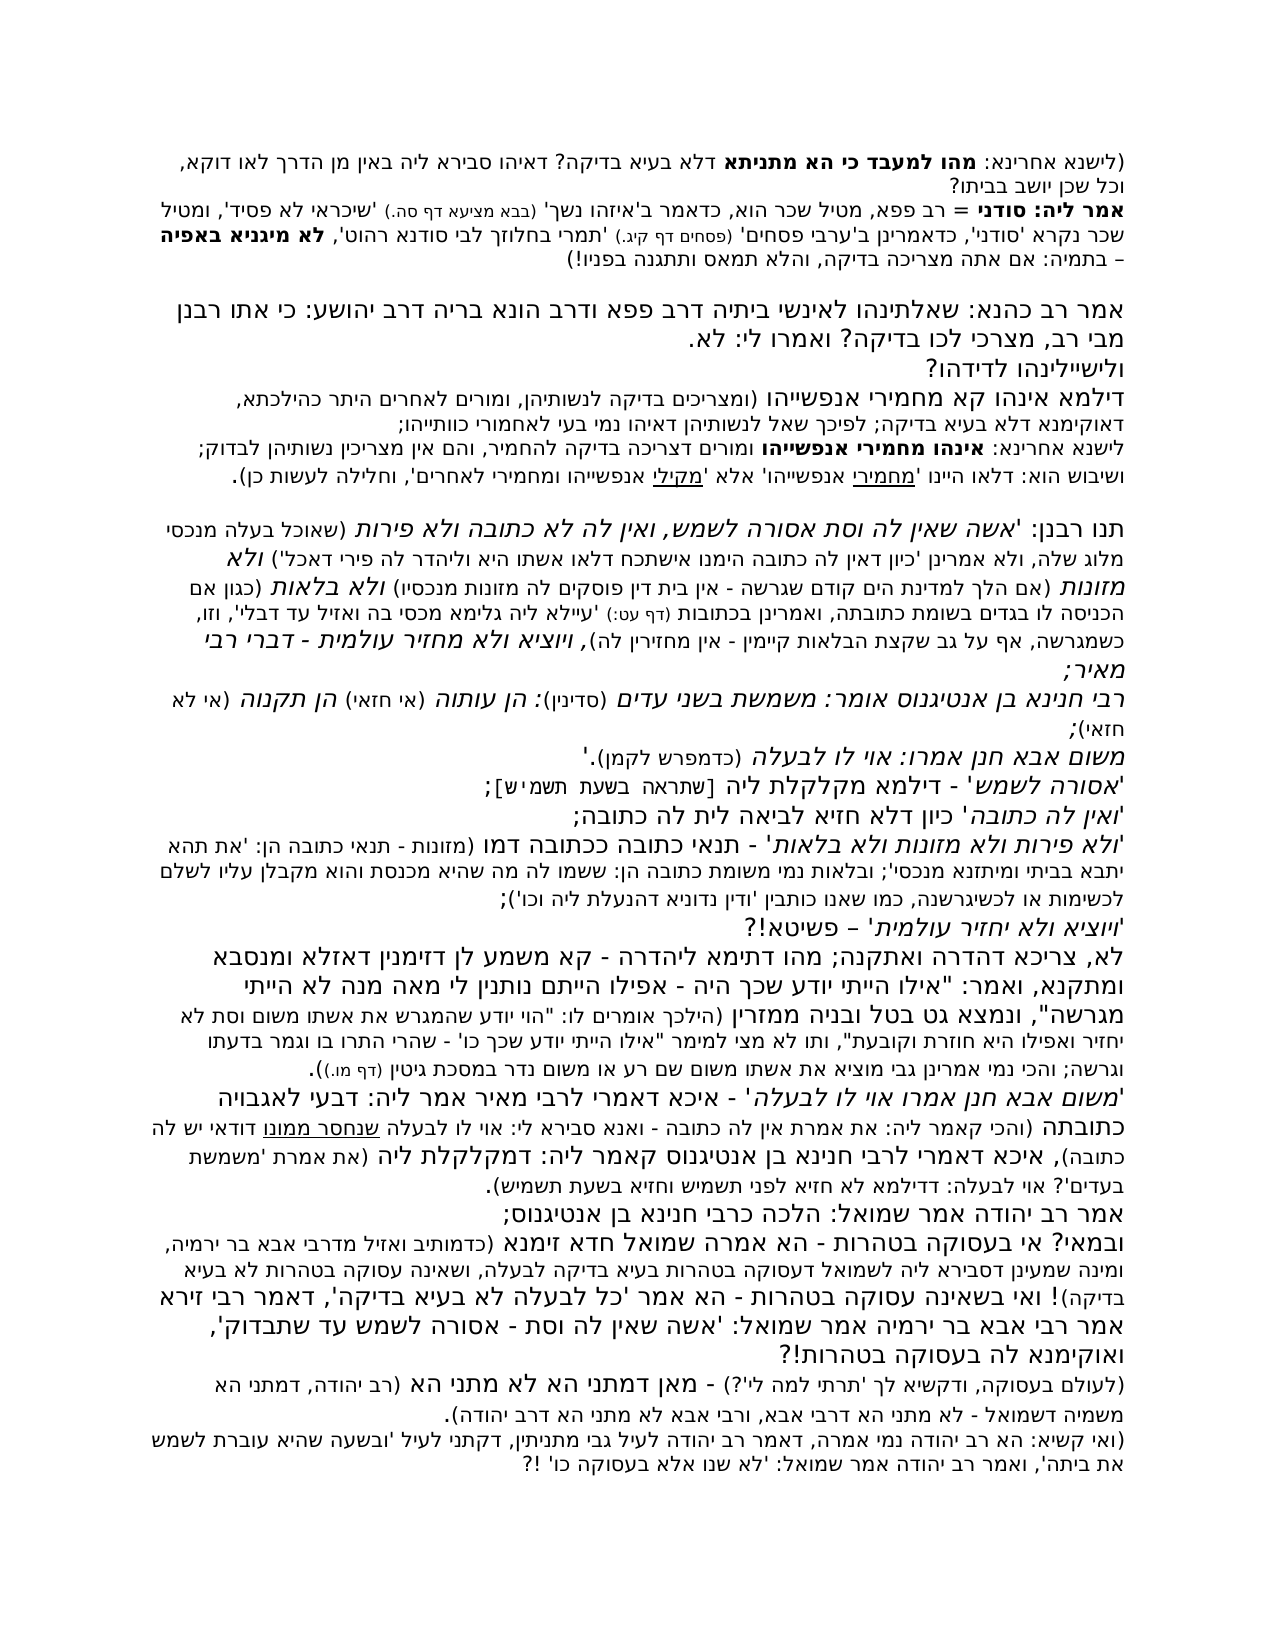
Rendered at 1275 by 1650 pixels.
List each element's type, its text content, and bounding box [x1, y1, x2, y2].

text תנו רבנן: 'אשה שאין לה וסת אסורה לשמש, ואין לה לא כתובה ולא פירות (שאוכל בעלה מנכסי מלוג שלה, ולא אמרינן 'כיון דאין לה כתובה הימנו אישתכח דלאו אשתו היא וליהדר לה פירי דאכל') ולא מזונות (אם הלך למדינת הים קודם שגרשה - אין בית דין פוסקים לה מזונות מנכסיו) ולא בלאות (כגון אם הכניסה לו בגדים בשומת כתובתה, ואמרינן בכתובות (דף עט:) 'עיילא ליה גלימא מכסי בה ואזיל עד דבלי', וזו, כשמגרשה, אף על גב שקצת הבלאות קיימין - אין מחזירין לה), ויוציא ולא מחזיר עולמית - דברי רבי מאיר; [150, 514, 1125, 684]
text ובמאי? אי בעסוקה בטהרות - הא אמרה שמואל חדא זימנא (כדמותיב ואזיל מדרבי אבא בר ירמיה, ומינה שמעינן דסבירא ליה לשמואל דעסוקה בטהרות בעיא בדיקה לבעלה, ושאינה עסוקה בטהרות לא בעיא בדיקה)! ואי בשאינה עסוקה בטהרות - הא אמר 'כל לבעלה לא בעיא בדיקה', דאמר רבי זירא אמר רבי אבא בר ירמיה אמר שמואל: 'אשה שאין לה וסת - אסורה לשמש עד שתבדוק', ואוקימנא לה בעסוקה בטהרות!? [150, 1229, 1125, 1369]
text (לישנא אחרינא: מהו למעבד כי הא מתניתא דלא בעיא בדיקה? דאיהו סבירא ליה באין מן הדרך לאו דוקא, וכל שכן יושב בביתו? [150, 150, 1125, 198]
text לא, צריכא דהדרה ואתקנה; מהו דתימא ליהדרה - קא משמע לן דזימנין דאזלא ומנסבא ומתקנא, ואמר: "אילו הייתי יודע שכך היה - אפילו הייתם נותנין לי מאה מנה לא הייתי מגרשה", ונמצא גט בטל ובניה ממזרין (הילכך אומרים לו: "הוי יודע שהמגרש את אשתו משום וסת לא יחזיר ואפילו היא חוזרת וקובעת", ותו לא מצי למימר "אילו הייתי יודע שכך כו' - שהרי התרו בו וגמר בדעתו וגרשה; והכי נמי אמרינן גבי מוציא את אשתו משום שם רע או משום נדר במסכת גיטין (דף מו.)). [150, 942, 1125, 1083]
text משום אבא חנן אמרו: אוי לו לבעלה (כדמפרש לקמן).' [150, 742, 1125, 771]
text 'אסורה לשמש' - דילמא מקלקלת ליה [שתראה בשעת תשמיש]; [150, 771, 1125, 801]
text (ואי קשיא: הא רב יהודה נמי אמרה, דאמר רב יהודה לעיל גבי מתניתין, דקתני לעיל 'ובשעה שהיא עוברת לשמש את ביתה', ואמר רב יהודה אמר שמואל: 'לא שנו אלא בעסוקה כו' !? [150, 1428, 1125, 1476]
text 'ואין לה כתובה' כיון דלא חזיא לביאה לית לה כתובה; [150, 801, 1125, 830]
text 'ויוציא ולא יחזיר עולמית' – פשיטא!? [150, 913, 1125, 942]
text 'ולא פירות ולא מזונות ולא בלאות' - תנאי כתובה ככתובה דמו (מזונות - תנאי כתובה הן: 'את תהא יתבא בביתי ומיתזנא מנכסי'; ובלאות נמי משומת כתובה הן: ששמו לה מה שהיא מכנסת והוא מקבלן עליו לשלם לכשימות או לכשיגרשנה, כמו שאנו כותבין 'ודין נדוניא דהנעלת ליה וכו'); [150, 830, 1125, 913]
text לישנא אחרינא: אינהו מחמירי אנפשייהו ומורים דצריכה בדיקה להחמיר, והם אין מצריכין נשותיהן לבדוק; ושיבוש הוא: דלאו היינו 'מחמירי אנפשייהו' אלא 'מקילי אנפשייהו ומחמירי לאחרים', וחלילה לעשות כן). [150, 436, 1125, 490]
text 'משום אבא חנן אמרו אוי לו לבעלה' - איכא דאמרי לרבי מאיר אמר ליה: דבעי לאגבויה כתובתה (והכי קאמר ליה: את אמרת אין לה כתובה - ואנא סבירא לי: אוי לו לבעלה שנחסר ממונו דודאי יש לה כתובה), איכא דאמרי לרבי חנינא בן אנטיגנוס קאמר ליה: דמקלקלת ליה (את אמרת 'משמשת בעדים'? אוי לבעלה: דדילמא לא חזיא לפני תשמיש וחזיא בשעת תשמיש). [150, 1083, 1125, 1199]
text אמר רב יהודה אמר שמואל: הלכה כרבי חנינא בן אנטיגנוס; [150, 1199, 1125, 1229]
text רבי חנינא בן אנטיגנוס אומר: משמשת בשני עדים (סדינין): הן עותוה (אי חזאי) הן תקנוה (אי לא חזאי); [150, 684, 1125, 742]
text אמר רב כהנא: שאלתינהו לאינשי ביתיה דרב פפא ודרב הונא בריה דרב יהושע: כי אתו רבנן מבי רב, מצרכי לכו בדיקה? ואמרו לי: לא. [150, 295, 1125, 354]
text דילמא אינהו קא מחמירי אנפשייהו (ומצריכים בדיקה לנשותיהן, ומורים לאחרים היתר כהילכתא, דאוקימנא דלא בעיא בדיקה; לפיכך שאל לנשותיהן דאיהו נמי בעי לאחמורי כוותייהו; [150, 383, 1125, 436]
text ולישיילינהו לדידהו? [150, 354, 1125, 383]
text אמר ליה: סודני = רב פפא, מטיל שכר הוא, כדאמר ב'איזהו נשך' (בבא מציעא דף סה.) 'שיכראי לא פסיד', ומטיל שכר נקרא 'סודני', כדאמרינן ב'ערבי פסחים' (פסחים דף קיג.) 'תמרי בחלוזך לבי סודנא רהוט', לא מיגניא באפיה – בתמיה: אם אתה מצריכה בדיקה, והלא תמאס ותתגנה בפניו!) [150, 198, 1125, 271]
text (לעולם בעסוקה, ודקשיא לך 'תרתי למה לי'?) - מאן דמתני הא לא מתני הא (רב יהודה, דמתני הא משמיה דשמואל - לא מתני הא דרבי אבא, ורבי אבא לא מתני הא דרב יהודה). [150, 1369, 1125, 1428]
